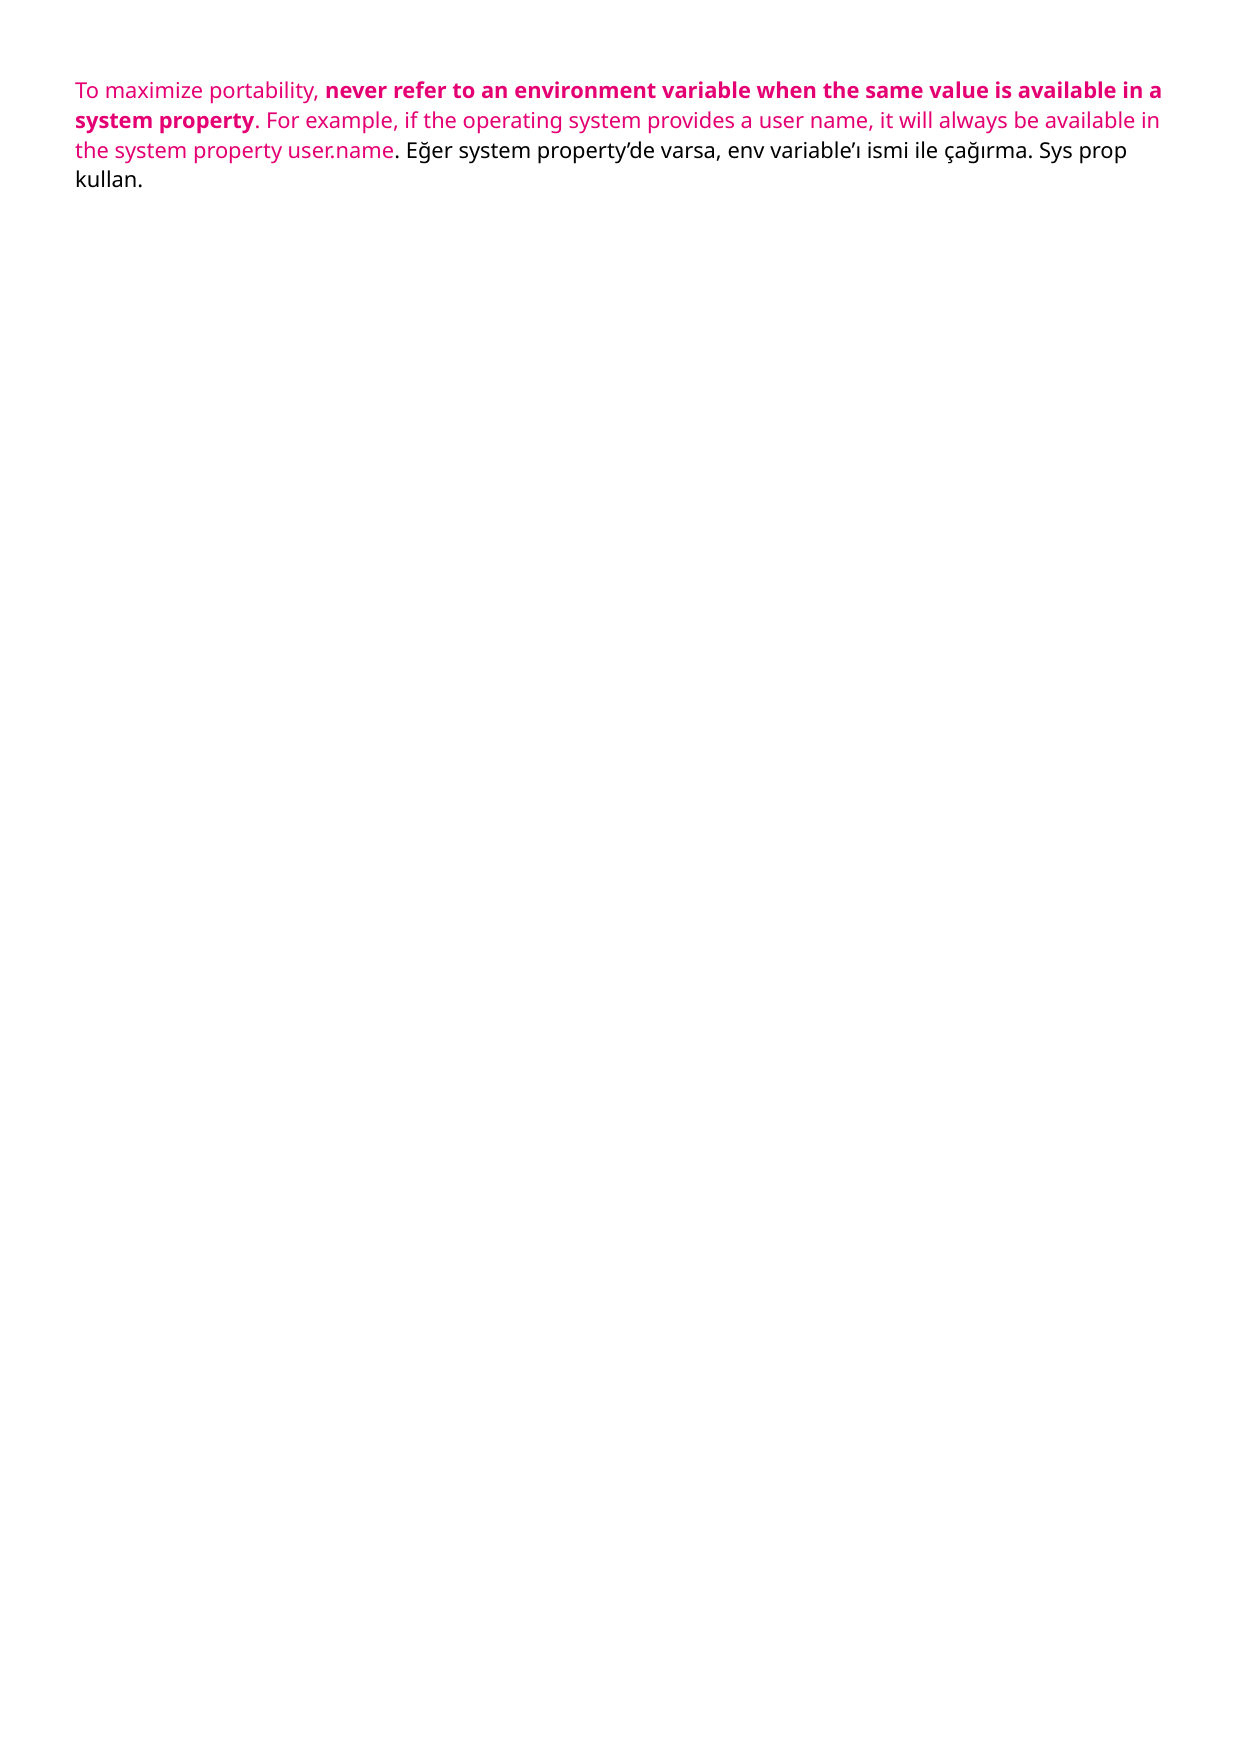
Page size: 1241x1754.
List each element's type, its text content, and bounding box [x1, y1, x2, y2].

text To maximize portability, never refer to an environment variable when the same value is available in a system property. For example, if the operating system provides a user name, it will always be available in the system property user.name. Eğer system property’de varsa, env variable’ı ismi ile çağırma. Sys prop kullan. [75, 75, 1166, 194]
